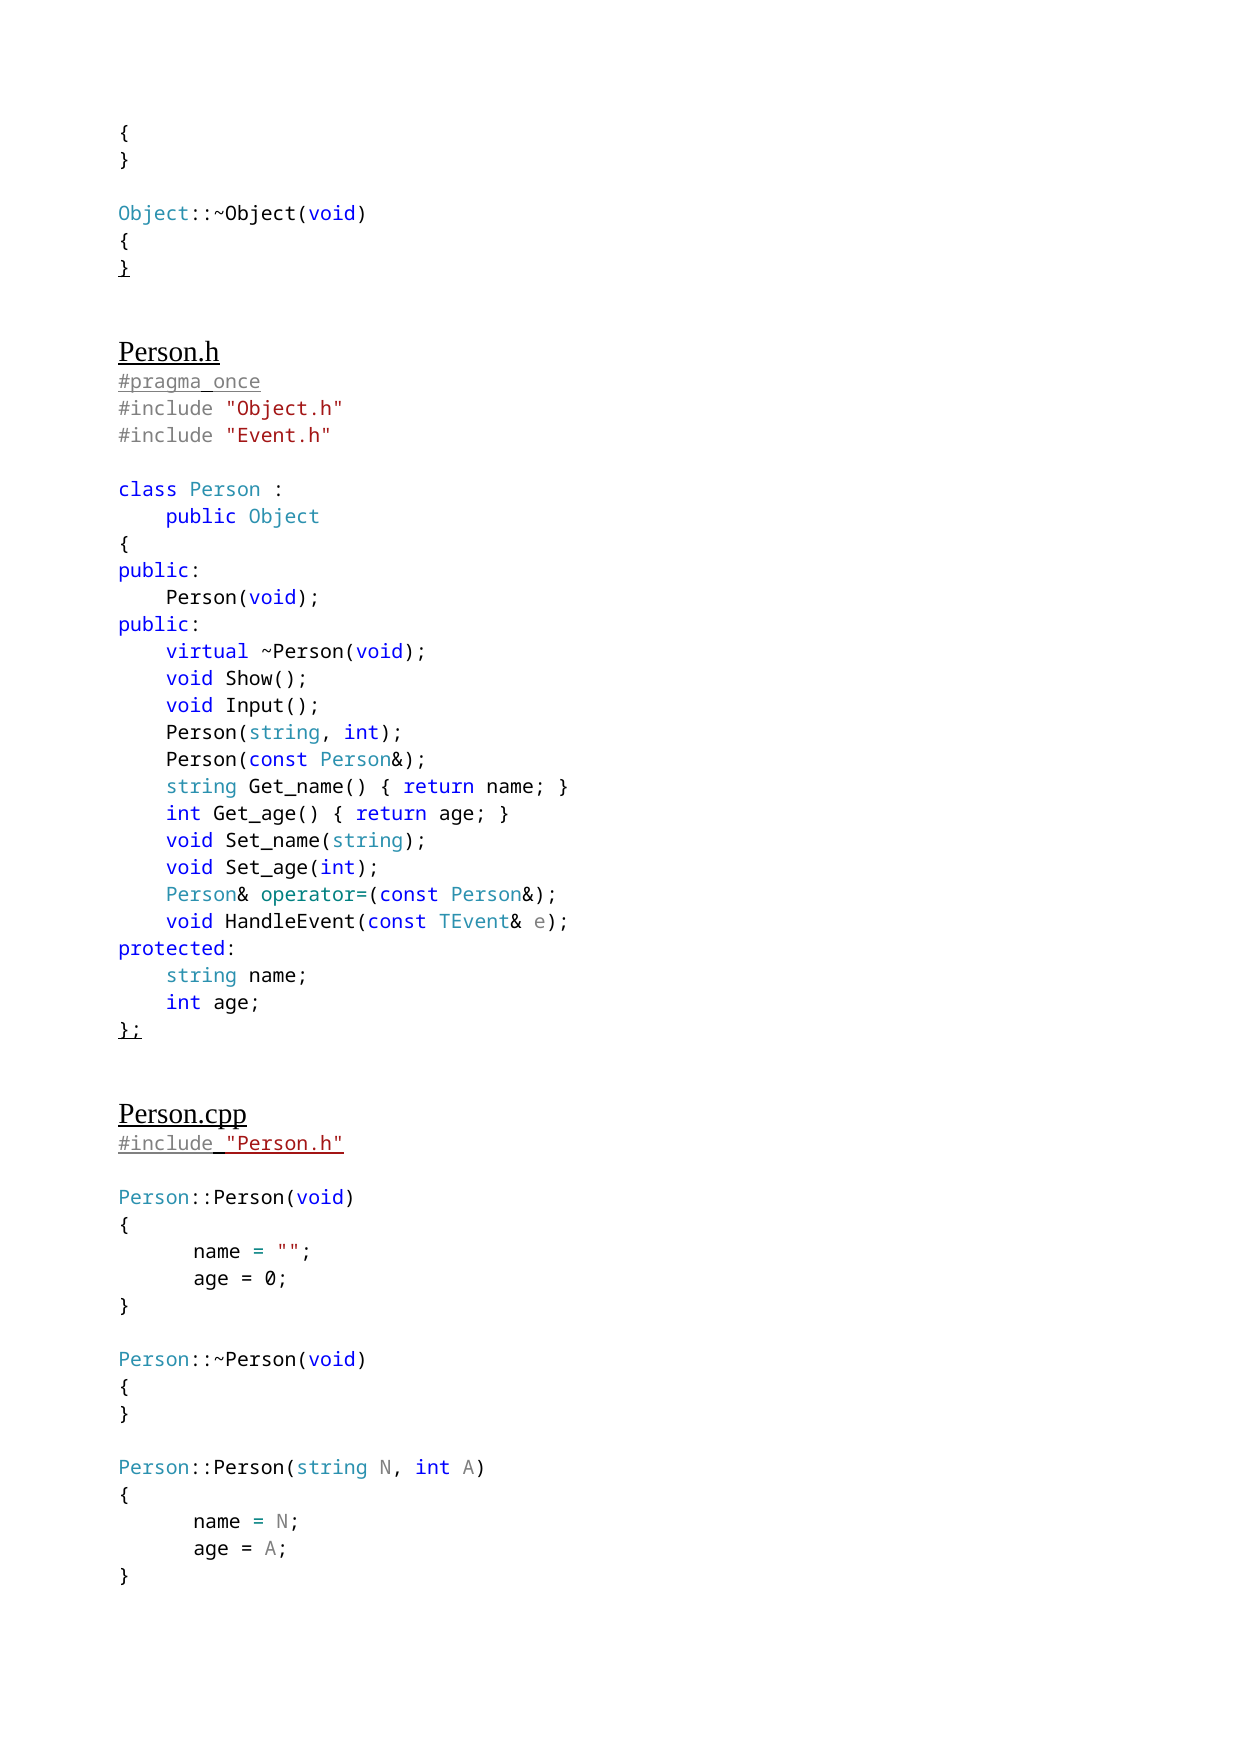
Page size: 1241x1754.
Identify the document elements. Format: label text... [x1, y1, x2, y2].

text { [118, 529, 1122, 556]
text Person(string, int); [118, 718, 1122, 745]
text public: [118, 556, 1122, 583]
text age = 0; [118, 1264, 1122, 1291]
text public: [118, 610, 1122, 637]
text Person& operator=(const Person&); [118, 880, 1122, 907]
text } [118, 1399, 1122, 1426]
text Object::~Object(void) [118, 199, 1122, 226]
text virtual ~Person(void); [118, 637, 1122, 664]
text } [118, 253, 1122, 280]
text Person.h [118, 334, 1122, 367]
text name = ""; [118, 1237, 1122, 1264]
text { [118, 226, 1122, 253]
text } [118, 1561, 1122, 1588]
text void HandleEvent(const TEvent& e); [118, 907, 1122, 934]
text string Get_name() { return name; } [118, 772, 1122, 799]
text { [118, 1210, 1122, 1237]
text #pragma once [118, 367, 1122, 394]
text void Show(); [118, 664, 1122, 691]
text Person::Person(string N, int A) [118, 1453, 1122, 1480]
text void Input(); [118, 691, 1122, 718]
text #include "Person.h" [118, 1129, 1122, 1156]
text string name; [118, 961, 1122, 988]
text #include "Object.h" [118, 394, 1122, 421]
text int Get_age() { return age; } [118, 799, 1122, 826]
text { [118, 118, 1122, 145]
text }; [118, 1015, 1122, 1042]
text Person.cpp [118, 1096, 1122, 1129]
text class Person : [118, 475, 1122, 502]
text int age; [118, 988, 1122, 1015]
text void Set_name(string); [118, 826, 1122, 853]
text age = A; [118, 1534, 1122, 1561]
text Person::~Person(void) [118, 1345, 1122, 1372]
text void Set_age(int); [118, 853, 1122, 880]
text name = N; [118, 1507, 1122, 1534]
text Person(void); [118, 583, 1122, 610]
text } [118, 145, 1122, 172]
text { [118, 1372, 1122, 1399]
text protected: [118, 934, 1122, 961]
text #include "Event.h" [118, 421, 1122, 448]
text Person(const Person&); [118, 745, 1122, 772]
text public Object [118, 502, 1122, 529]
text } [118, 1291, 1122, 1318]
text { [118, 1480, 1122, 1507]
text Person::Person(void) [118, 1183, 1122, 1210]
